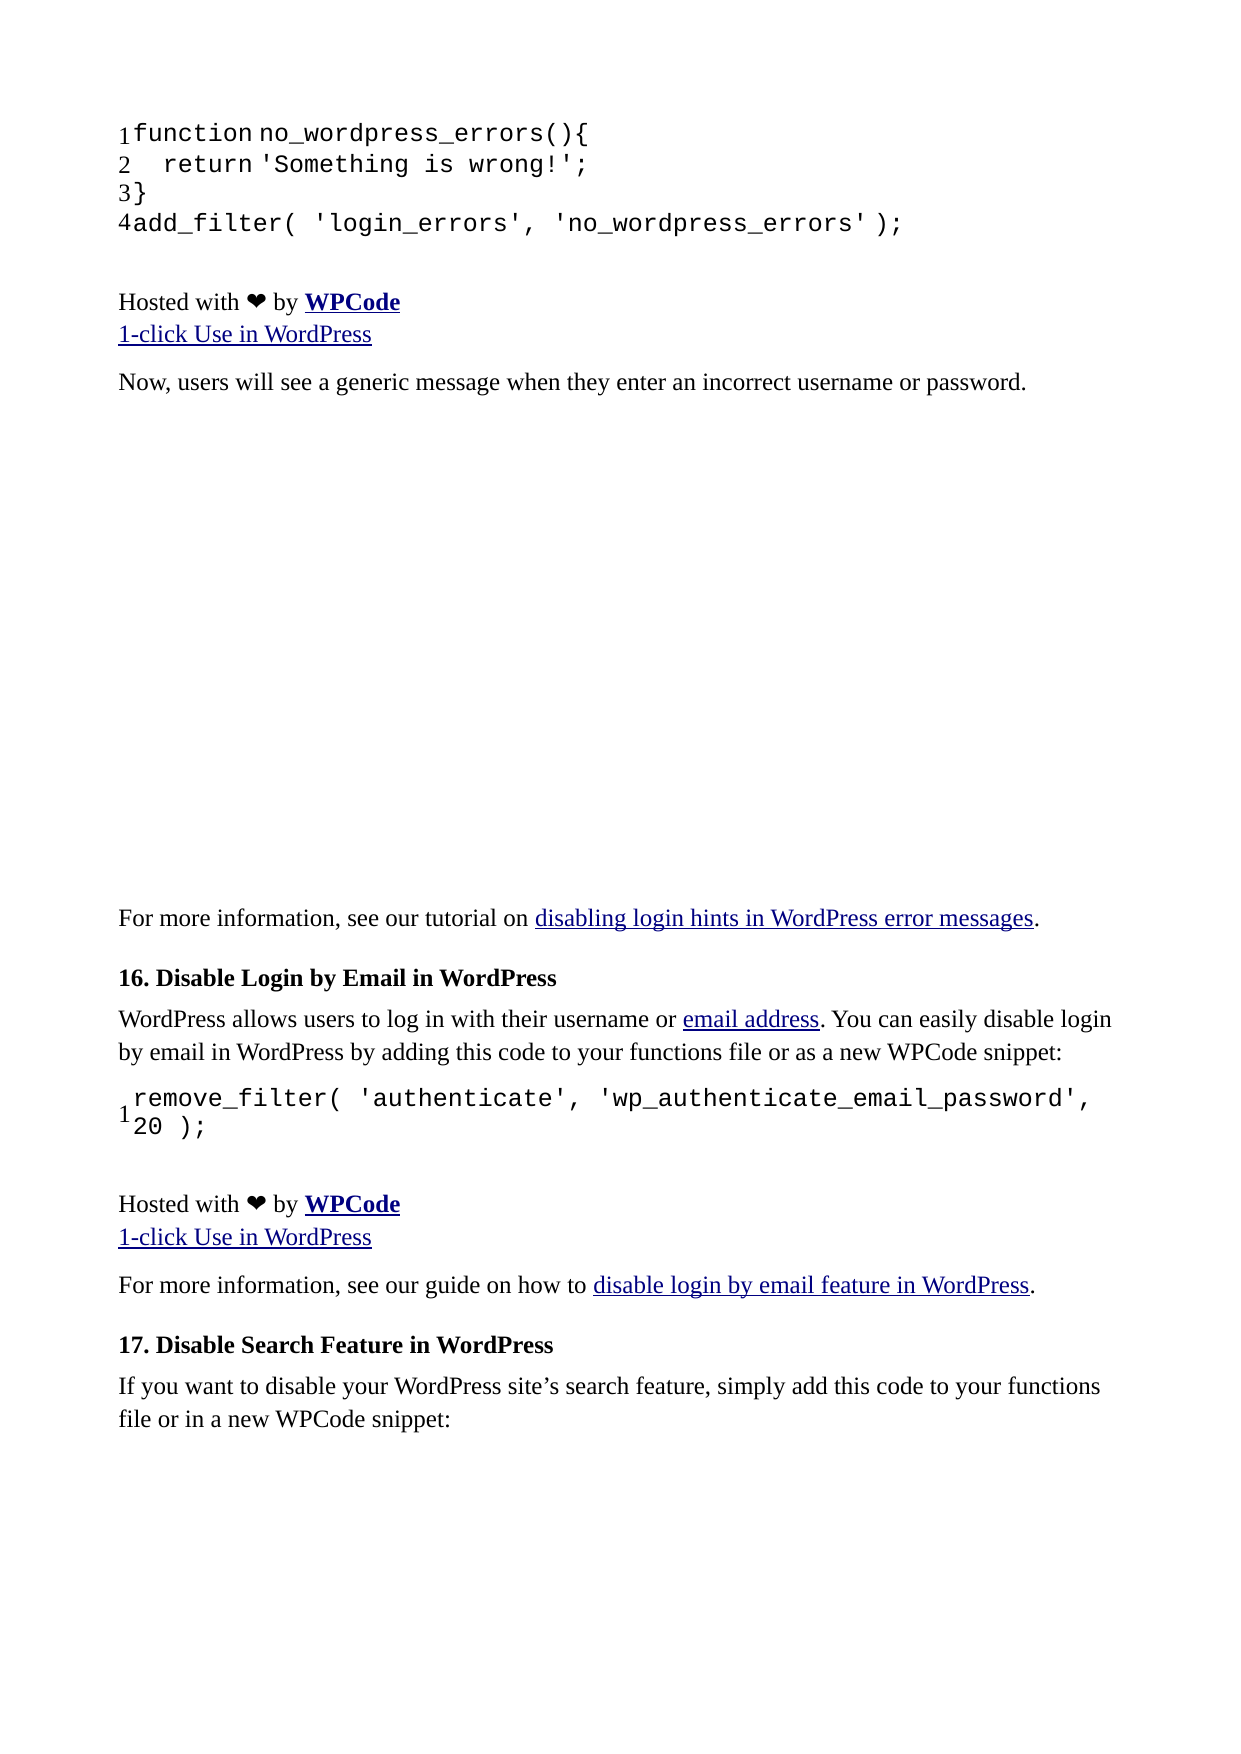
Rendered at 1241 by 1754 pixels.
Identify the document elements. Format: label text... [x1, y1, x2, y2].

table_header 1 [118, 1085, 133, 1142]
text For more information, see our tutorial on disabling login hints in WordPress error messages. [118, 903, 1122, 932]
text Hosted with ❤️ by WPCode [118, 1189, 1122, 1218]
subtitle 17. Disable Search Feature in WordPress [118, 1330, 1122, 1359]
table_header 1 2 3 4 [118, 118, 133, 239]
text Now, users will see a generic message when they enter an incorrect username or password. [118, 367, 1122, 396]
text For more information, see our guide on how to disable login by email feature in WordPress. [118, 1270, 1122, 1299]
text Hosted with ❤️ by WPCode [118, 287, 1122, 315]
text 1-click Use in WordPress [118, 1222, 1122, 1251]
table_header function no_wordpress_errors(){ return 'Something is wrong!'; } add_filter( 'login_errors', 'no_wordpress_errors' ); [133, 118, 906, 239]
text If you want to disable your WordPress site’s search feature, simply add this code to your functions file or in a new WPCode snippet: [118, 1371, 1122, 1433]
text 1-click Use in WordPress [118, 319, 1122, 348]
subtitle 16. Disable Login by Email in WordPress [118, 963, 1122, 992]
table_header remove_filter( 'authenticate', 'wp_authenticate_email_password', 20 ); [133, 1085, 1122, 1142]
text WordPress allows users to log in with their username or email address. You can easily disable login by email in WordPress by adding this code to your functions file or as a new WPCode snippet: [118, 1004, 1122, 1066]
